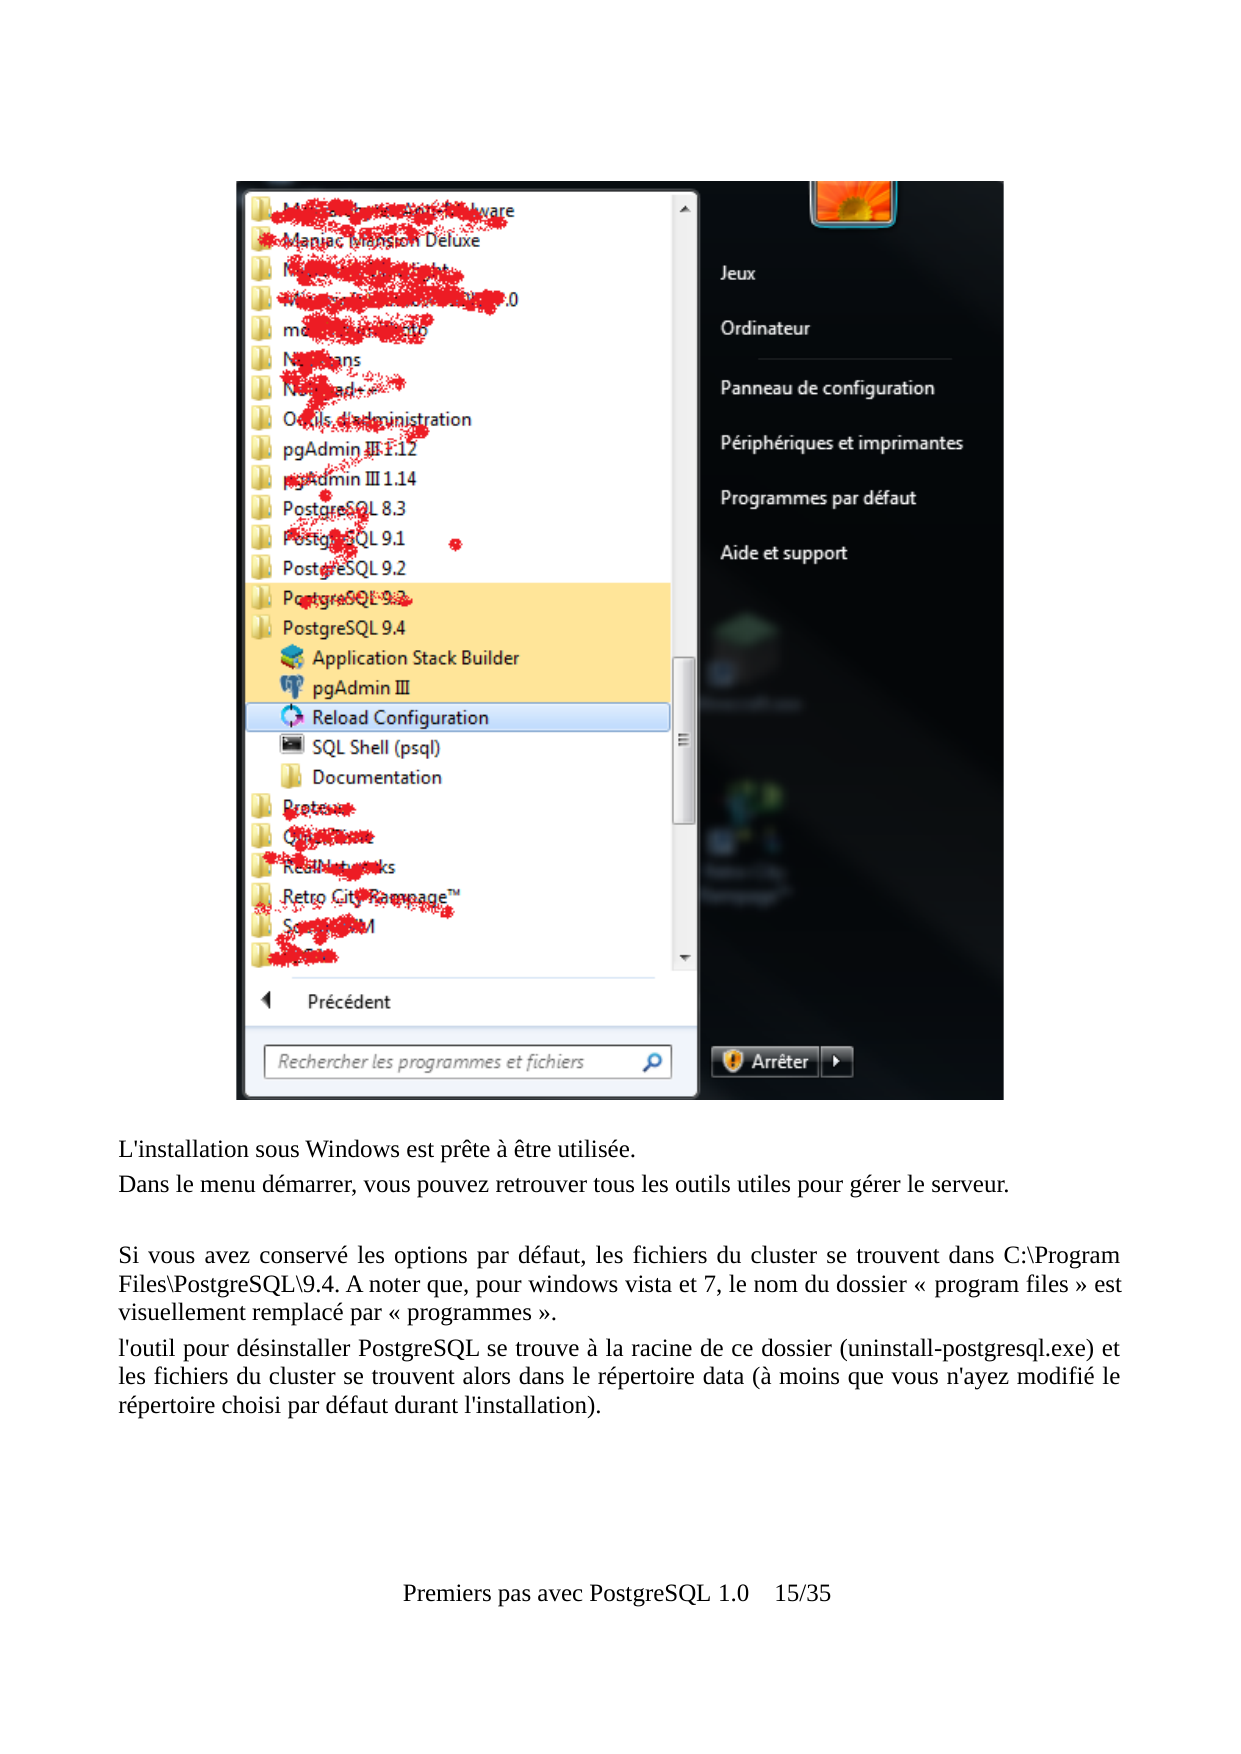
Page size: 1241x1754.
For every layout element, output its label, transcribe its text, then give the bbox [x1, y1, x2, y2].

text l'outil pour désinstaller PostgreSQL se trouve à la racine de ce dossier (uninstall-postgresql.exe) et les fichiers du cluster se trouvent alors dans le répertoire data (à moins que vous n'ayez modifié le répertoire choisi par défaut durant l'installation). [118, 1333, 1122, 1419]
text Dans le menu démarrer, vous pouvez retrouver tous les outils utiles pour gérer le serveur. [118, 1169, 1122, 1198]
text L'installation sous Windows est prête à être utilisée. [118, 1134, 1122, 1163]
text Si vous avez conservé les options par défaut, les fichiers du cluster se trouvent dans C:\Program Files\PostgreSQL\9.4. A noter que, pour windows vista et 7, le nom du dossier « program files » est visuellement remplacé par « programmes ». [118, 1240, 1122, 1326]
